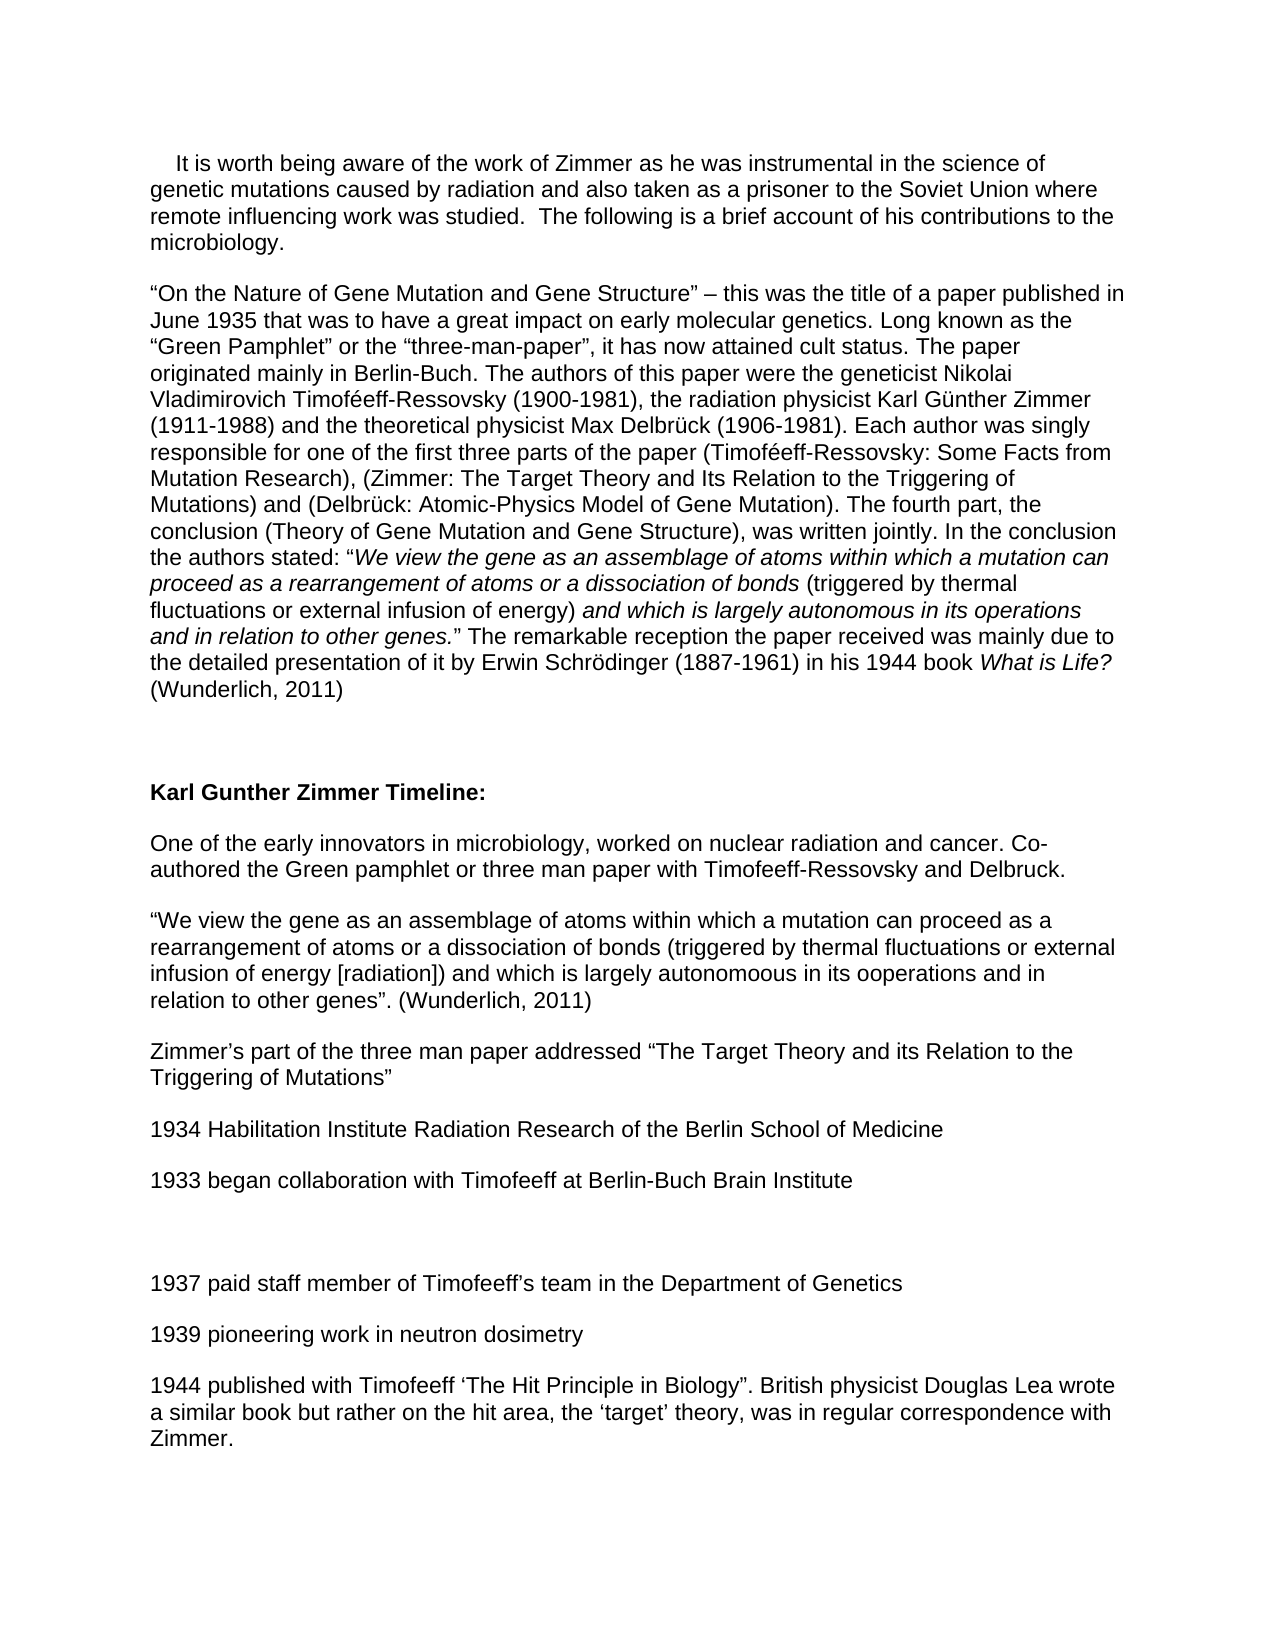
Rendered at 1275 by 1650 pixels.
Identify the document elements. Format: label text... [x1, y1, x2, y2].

text It is worth being aware of the work of Zimmer as he was instrumental in the science of genetic mutations caused by radiation and also taken as a prisoner to the Soviet Union where remote influencing work was studied. The following is a brief account of his contributions to the microbiology. [150, 150, 1125, 255]
text 1934 Habilitation Institute Radiation Research of the Berlin School of Medicine [150, 1116, 1125, 1142]
text 1933 began collaboration with Timofeeff at Berlin-Buch Brain Institute [150, 1167, 1125, 1193]
text “We view the gene as an assemblage of atoms within which a mutation can proceed as a rearrangement of atoms or a dissociation of bonds (triggered by thermal fluctuations or external infusion of energy [radiation]) and which is largely autonomoous in its ooperations and in relation to other genes”. (Wunderlich, 2011) [150, 907, 1125, 1013]
text Zimmer’s part of the three man paper addressed “The Target Theory and its Relation to the Triggering of Mutations” [150, 1038, 1125, 1091]
text One of the early innovators in microbiology, worked on nuclear radiation and cancer. Co-authored the Green pamphlet or three man paper with Timofeeff-Ressovsky and Delbruck. [150, 830, 1125, 882]
text “On the Nature of Gene Mutation and Gene Structure” – this was the title of a paper published in June 1935 that was to have a great impact on early molecular genetics. Long known as the “Green Pamphlet” or the “three-man-paper”, it has now attained cult status. The paper originated mainly in Berlin-Buch. The authors of this paper were the geneticist Nikolai Vladimirovich Timoféeff-Ressovsky (1900-1981), the radiation physicist Karl Günther Zimmer (1911-1988) and the theoretical physicist Max Delbrück (1906-1981). Each author was singly responsible for one of the first three parts of the paper (Timoféeff-Ressovsky: Some Facts from Mutation Research), (Zimmer: The Target Theory and Its Relation to the Triggering of Mutations) and (Delbrück: Atomic-Physics Model of Gene Mutation). The fourth part, the conclusion (Theory of Gene Mutation and Gene Structure), was written jointly. In the conclusion the authors stated: “We view the gene as an assemblage of atoms within which a mutation can proceed as a rearrangement of atoms or a dissociation of bonds (triggered by thermal fluctuations or external infusion of energy) and which is largely autonomous in its operations and in relation to other genes.” The remarkable reception the paper received was mainly due to the detailed presentation of it by Erwin Schrödinger (1887-1961) in his 1944 book What is Life? (Wunderlich, 2011) [150, 280, 1125, 702]
text 1944 published with Timofeeff ‘The Hit Principle in Biology”. British physicist Douglas Lea wrote a similar book but rather on the hit area, the ‘target’ theory, was in regular correspondence with Zimmer. [150, 1372, 1125, 1451]
text 1939 pioneering work in neutron dosimetry [150, 1321, 1125, 1347]
text Karl Gunther Zimmer Timeline: [150, 778, 1125, 805]
text 1937 paid staff member of Timofeeff’s team in the Department of Genetics [150, 1270, 1125, 1296]
